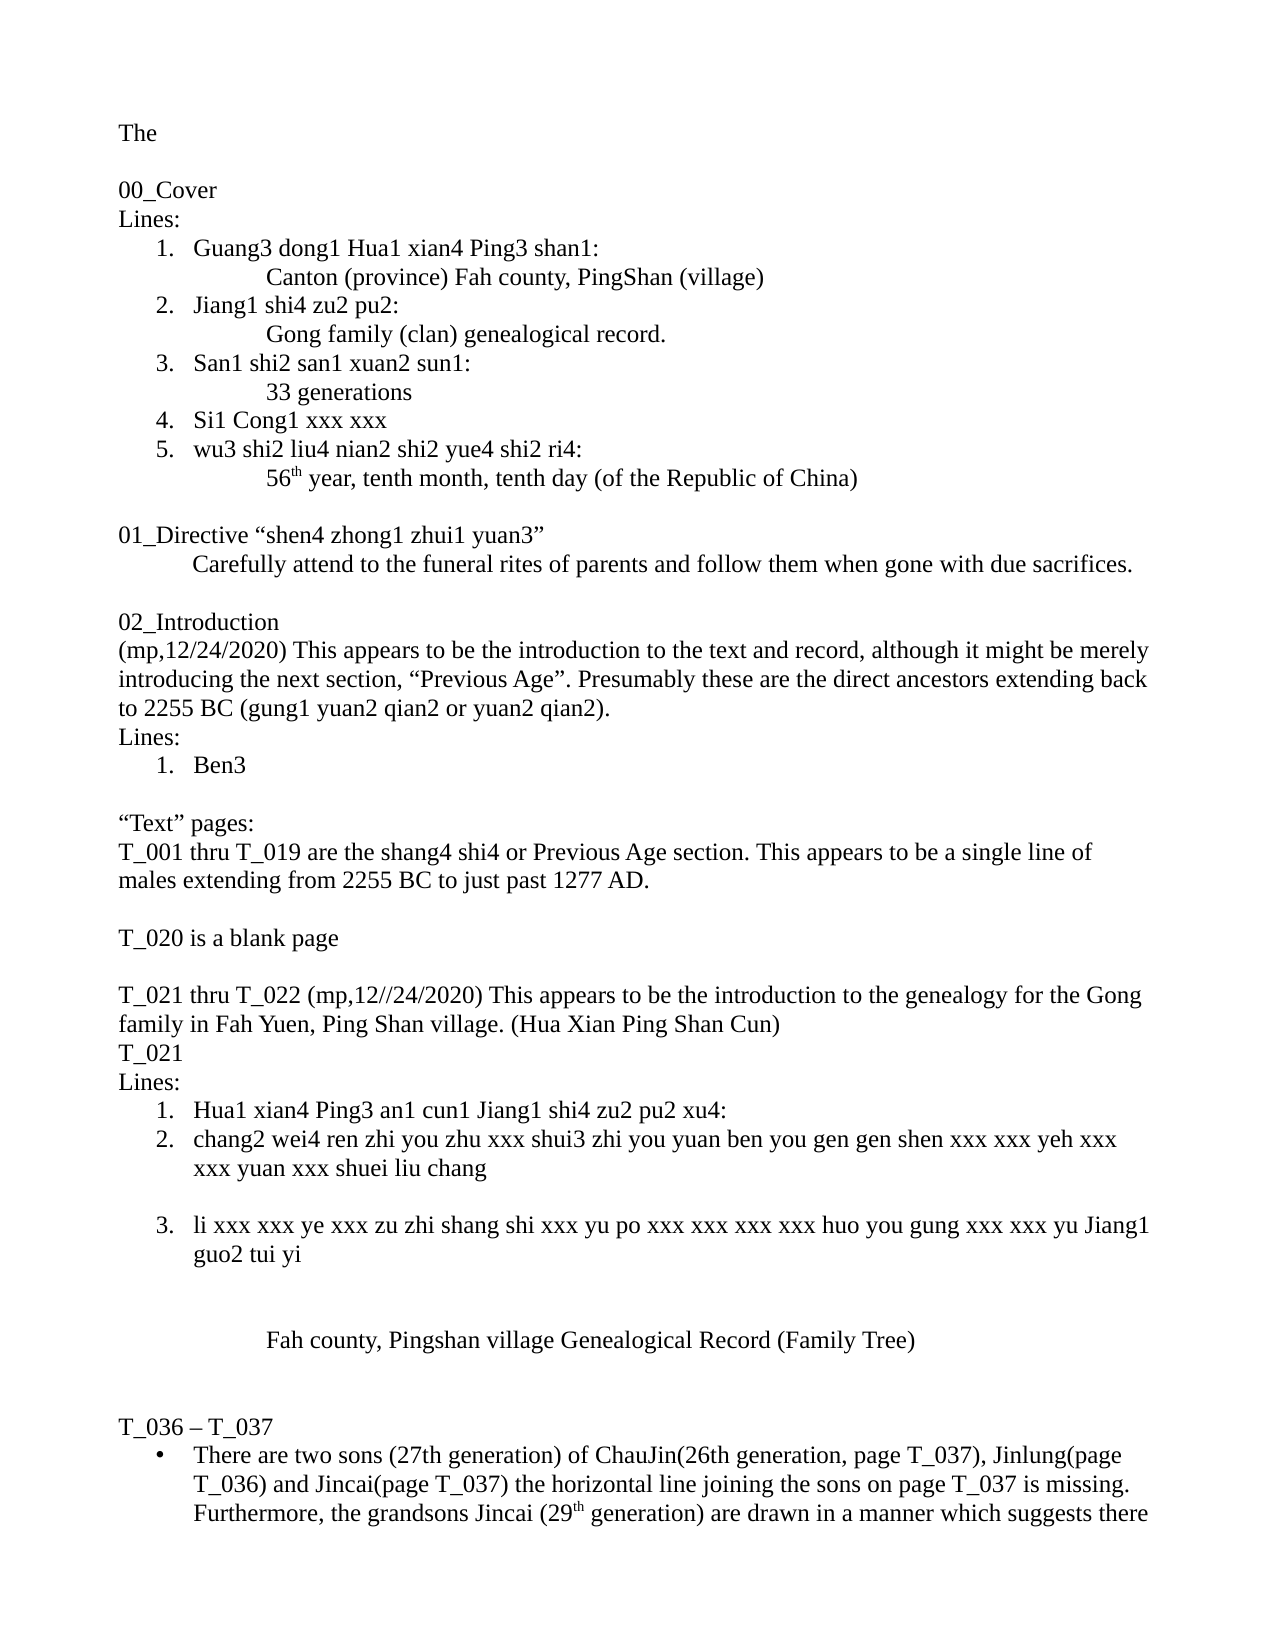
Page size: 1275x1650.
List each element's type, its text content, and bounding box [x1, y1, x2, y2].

text “Text” pages: [118, 808, 1157, 837]
text Lines: [118, 204, 1157, 233]
text (mp,12/24/2020) This appears to be the introduction to the text and record, although it might be merely introducing the next section, “Previous Age”. Presumably these are the direct ancestors extending back to 2255 BC (gung1 yuan2 qian2 or yuan2 qian2). [118, 636, 1157, 722]
text 00_Cover [118, 176, 1157, 204]
list Jiang1 shi4 zu2 pu2: [156, 291, 1157, 319]
list Ben3 [156, 751, 1157, 779]
list Si1 Cong1 xxx xxx [156, 406, 1157, 434]
list chang2 wei4 ren zhi you zhu xxx shui3 zhi you yuan ben you gen gen shen xxx xxx yeh xxx xxx yuan xxx shuei liu chang [156, 1124, 1157, 1182]
list li xxx xxx ye xxx zu zhi shang shi xxx yu po xxx xxx xxx xxx huo you gung xxx xxx yu Jiang1 guo2 tui yi [156, 1211, 1157, 1268]
text T_021 [118, 1038, 1157, 1067]
text Gong family (clan) genealogical record. [266, 319, 1157, 348]
list wu3 shi2 liu4 nian2 shi2 yue4 shi2 ri4: [156, 434, 1157, 463]
text Fah county, Pingshan village Genealogical Record (Family Tree) [266, 1326, 1157, 1354]
list Guang3 dong1 Hua1 xian4 Ping3 shan1: [156, 233, 1157, 262]
text T_001 thru T_019 are the shang4 shi4 or Previous Age section. This appears to be a single line of males extending from 2255 BC to just past 1277 AD. [118, 837, 1157, 894]
text T_036 – T_037 [118, 1412, 1157, 1441]
text T_021 thru T_022 (mp,12//24/2020) This appears to be the introduction to the genealogy for the Gong family in Fah Yuen, Ping Shan village. (Hua Xian Ping Shan Cun) [118, 981, 1157, 1038]
text Carefully attend to the funeral rites of parents and follow them when gone with due sacrifices. [192, 549, 1157, 578]
list There are two sons (27th generation) of ChauJin(26th generation, page T_037), Jinlung(page T_036) and Jincai(page T_037) the horizontal line joining the sons on page T_037 is missing. Furthermore, the grandsons Jincai (29th generation) are drawn in a manner which suggests there [156, 1441, 1157, 1527]
list San1 shi2 san1 xuan2 sun1: [156, 348, 1157, 377]
text Canton (province) Fah county, PingShan (village) [266, 262, 1157, 291]
text The [118, 118, 1157, 147]
text 01_Directive “shen4 zhong1 zhui1 yuan3” [118, 521, 1157, 549]
text 33 generations [266, 377, 1157, 406]
list Hua1 xian4 Ping3 an1 cun1 Jiang1 shi4 zu2 pu2 xu4: [156, 1096, 1157, 1124]
text Lines: [118, 722, 1157, 751]
text Lines: [118, 1067, 1157, 1096]
text 02_Introduction [118, 607, 1157, 636]
text T_020 is a blank page [118, 923, 1157, 952]
text 56th year, tenth month, tenth day (of the Republic of China) [266, 463, 1157, 492]
